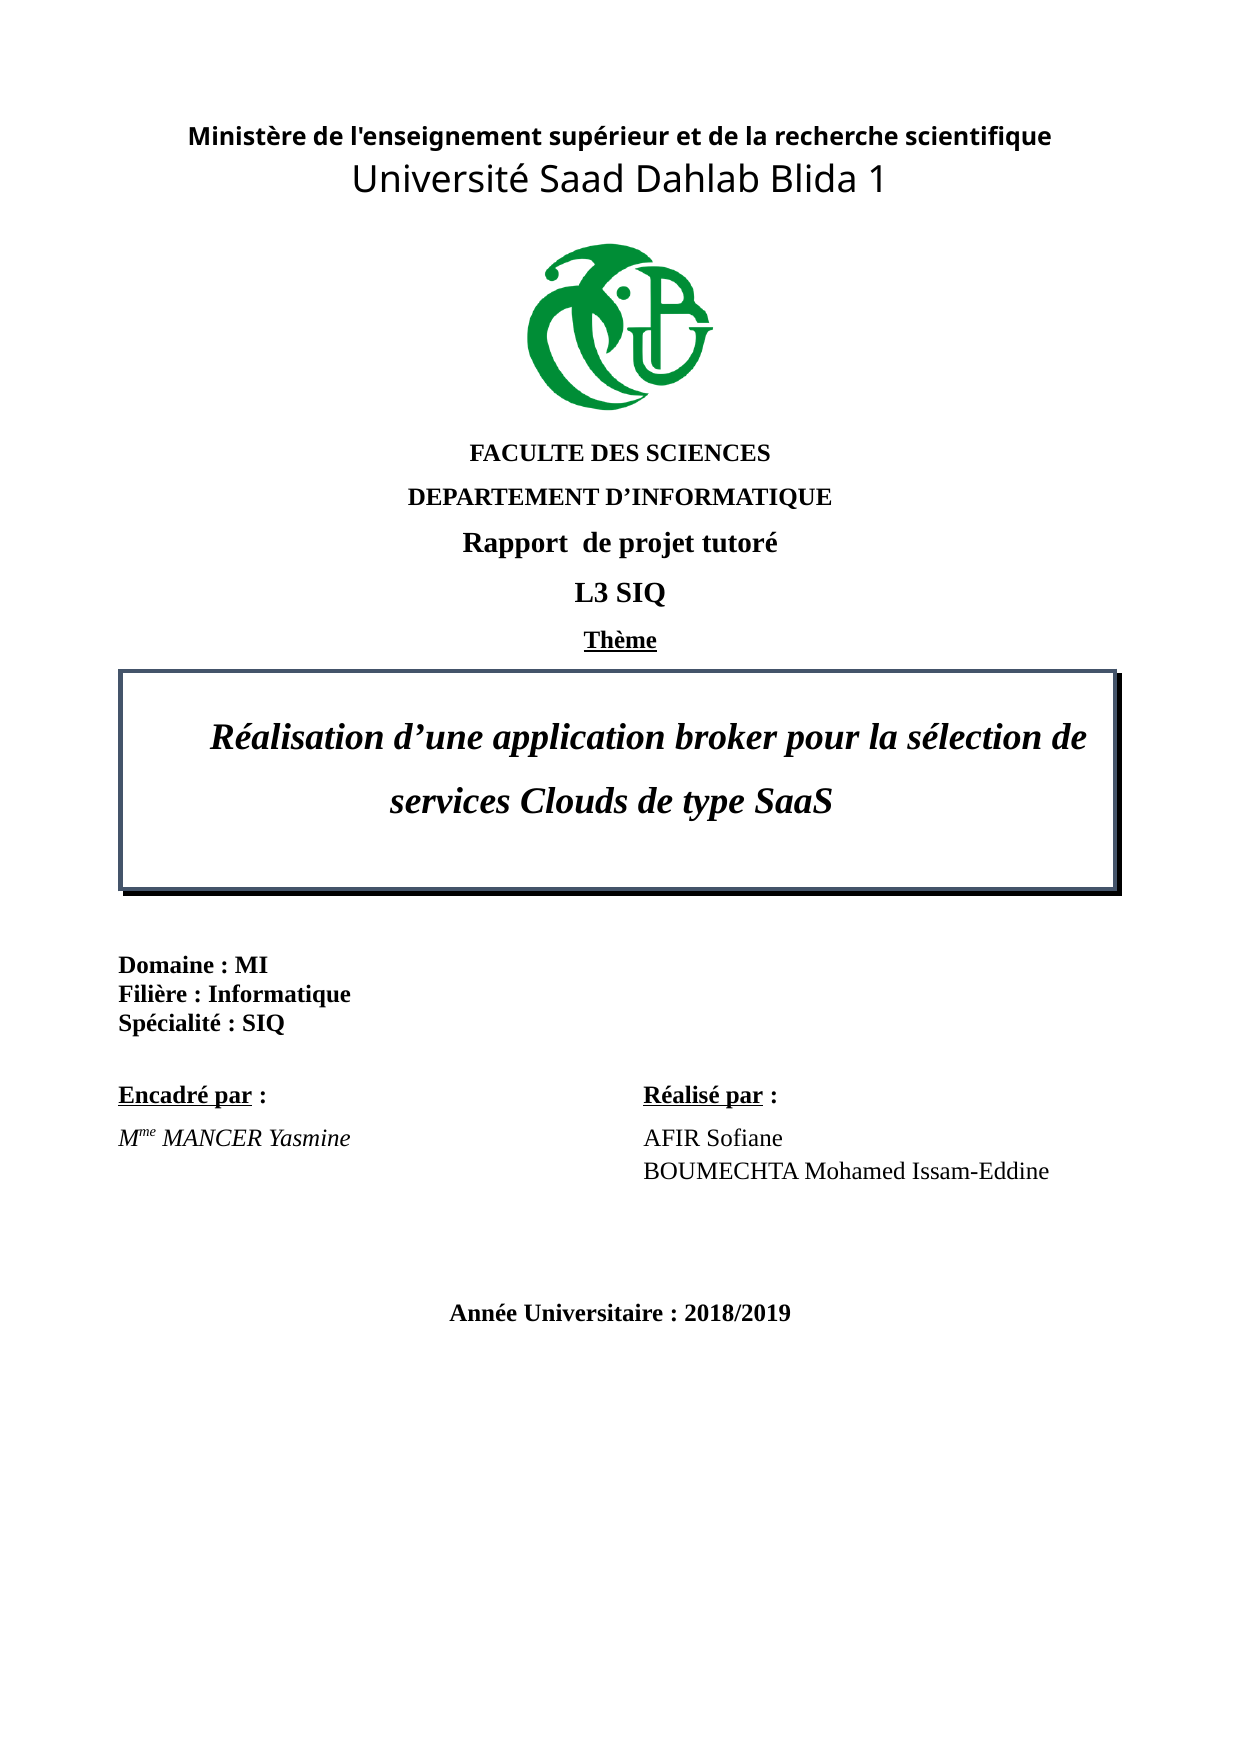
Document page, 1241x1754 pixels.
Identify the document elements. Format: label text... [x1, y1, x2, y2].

text Spécialité : SIQ [118, 1008, 1122, 1037]
text Encadré par : Réalisé par : [118, 1080, 1122, 1109]
text Filière : Informatique [118, 979, 1122, 1008]
text Ministère de l'enseignement supérieur et de la recherche scientifique [118, 118, 1122, 152]
picture [489, 228, 751, 425]
text Année Universitaire : 2018/2019 [118, 1298, 1122, 1327]
text Mme MANCER Yasmine AFIR Sofiane [118, 1123, 1122, 1152]
text L3 SIQ [118, 575, 1122, 609]
text Rapport de projet tutoré [118, 525, 1122, 558]
text BOUMECHTA Mohamed Issam-Eddine [118, 1156, 1122, 1218]
text FACULTE DES SCIENCES [118, 438, 1122, 467]
text Thème [118, 625, 1122, 654]
text Réalisation d’une application broker pour la sélection de services Clouds de type SaaS [123, 709, 1113, 887]
text Domaine : MI [118, 951, 1122, 979]
text DEPARTEMENT D’INFORMATIQUE [118, 482, 1122, 510]
text Université Saad Dahlab Blida 1 [118, 152, 1122, 203]
